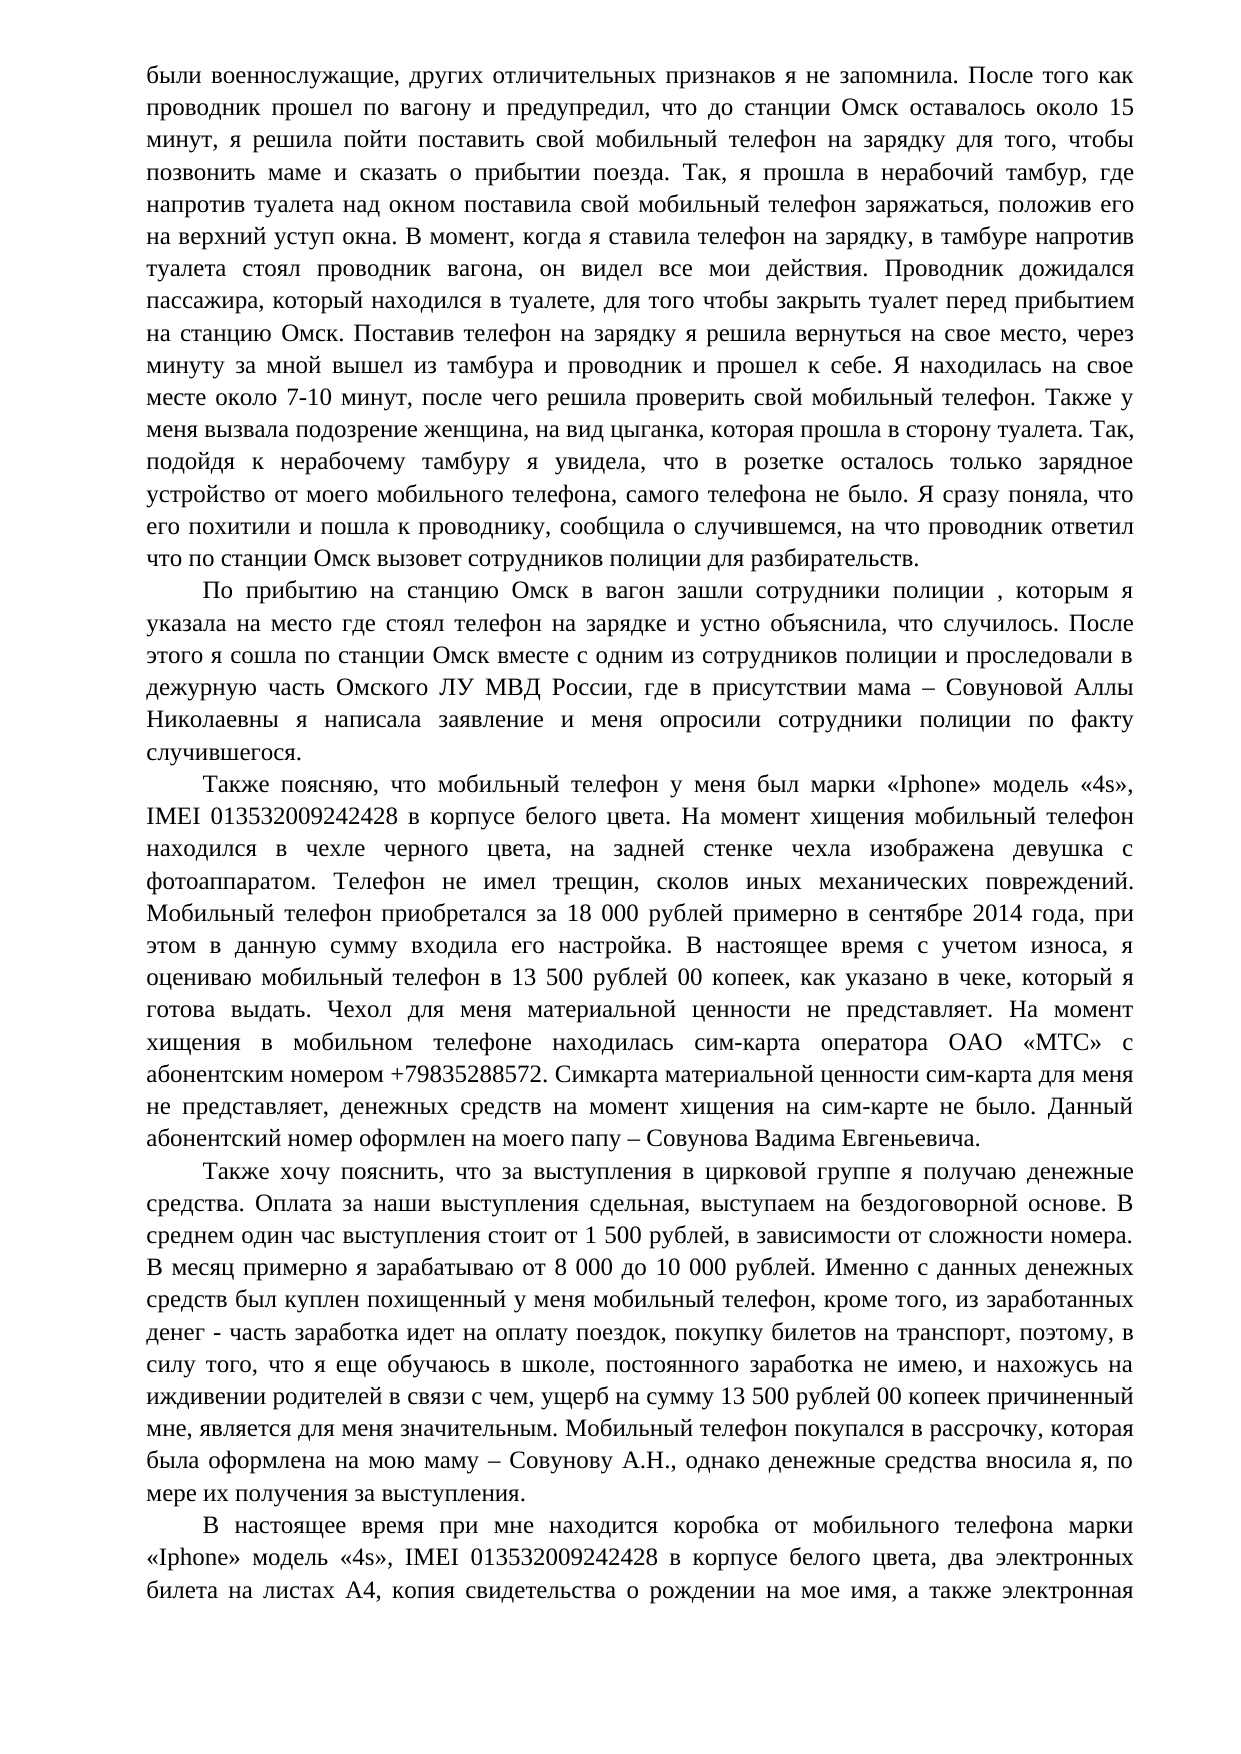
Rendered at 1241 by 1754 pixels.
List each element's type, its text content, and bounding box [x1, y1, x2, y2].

text В настоящее время при мне находится коробка от мобильного телефона марки «Iphone» модель «4s», IMEI 013532009242428 в корпусе белого цвета, два электронных билета на листах А4, копия свидетельства о рождении на мое имя, а также электронная [146, 1510, 1135, 1603]
text По прибытию на станцию Омск в вагон зашли сотрудники полиции , которым я указала на место где стоял телефон на зарядке и устно объяснила, что случилось. После этого я сошла по станции Омск вместе с одним из сотрудников полиции и проследовали в дежурную часть Омского ЛУ МВД России, где в присутствии мама – Совуновой Аллы Николаевны я написала заявление и меня опросили сотрудники полиции по факту случившегося. [146, 576, 1135, 765]
text Также хочу пояснить, что за выступления в цирковой группе я получаю денежные средства. Оплата за наши выступления сдельная, выступаем на бездоговорной основе. В среднем один час выступления стоит от 1 500 рублей, в зависимости от сложности номера. В месяц примерно я зарабатываю от 8 000 до 10 000 рублей. Именно с данных денежных средств был куплен похищенный у меня мобильный телефон, кроме того, из заработанных денег - часть заработка идет на оплату поездок, покупку билетов на транспорт, поэтому, в силу того, что я еще обучаюсь в школе, постоянного заработка не имею, и нахожусь на иждивении родителей в связи с чем, ущерб на сумму 13 500 рублей 00 копеек причиненный мне, является для меня значительным. Мобильный телефон покупался в рассрочку, которая была оформлена на мою маму – Совунову А.Н., однако денежные средства вносила я, по мере их получения за выступления. [146, 1156, 1135, 1506]
text были военнослужащие, других отличительных признаков я не запомнила. После того как проводник прошел по вагону и предупредил, что до станции Омск оставалось около 15 минут, я решила пойти поставить свой мобильный телефон на зарядку для того, чтобы позвонить маме и сказать о прибытии поезда. Так, я прошла в нерабочий тамбур, где напротив туалета над окном поставила свой мобильный телефон заряжаться, положив его на верхний уступ окна. В момент, когда я ставила телефон на зарядку, в тамбуре напротив туалета стоял проводник вагона, он видел все мои действия. Проводник дожидался пассажира, который находился в туалете, для того чтобы закрыть туалет перед прибытием на станцию Омск. Поставив телефон на зарядку я решила вернуться на свое место, через минуту за мной вышел из тамбура и проводник и прошел к себе. Я находилась на свое месте около 7-10 минут, после чего решила проверить свой мобильный телефон. Также у меня вызвала подозрение женщина, на вид цыганка, которая прошла в сторону туалета. Так, подойдя к нерабочему тамбуру я увидела, что в розетке осталось только зарядное устройство от моего мобильного телефона, самого телефона не было. Я сразу поняла, что его похитили и пошла к проводнику, сообщила о случившемся, на что проводник ответил что по станции Омск вызовет сотрудников полиции для разбирательств. [146, 60, 1135, 572]
text Также поясняю, что мобильный телефон у меня был марки «Iphone» модель «4s», IMEI 013532009242428 в корпусе белого цвета. На момент хищения мобильный телефон находился в чехле черного цвета, на задней стенке чехла изображена девушка с фотоаппаратом. Телефон не имел трещин, сколов иных механических повреждений. Мобильный телефон приобретался за 18 000 рублей примерно в сентябре 2014 года, при этом в данную сумму входила его настройка. В настоящее время с учетом износа, я оцениваю мобильный телефон в 13 500 рублей 00 копеек, как указано в чеке, который я готова выдать. Чехол для меня материальной ценности не представляет. На момент хищения в мобильном телефоне находилась сим-карта оператора ОАО «МТС» с абонентским номером +79835288572. Симкарта материальной ценности сим-карта для меня не представляет, денежных средств на момент хищения на сим-карте не было. Данный абонентский номер оформлен на моего папу – Совунова Вадима Евгеньевича. [146, 769, 1135, 1152]
